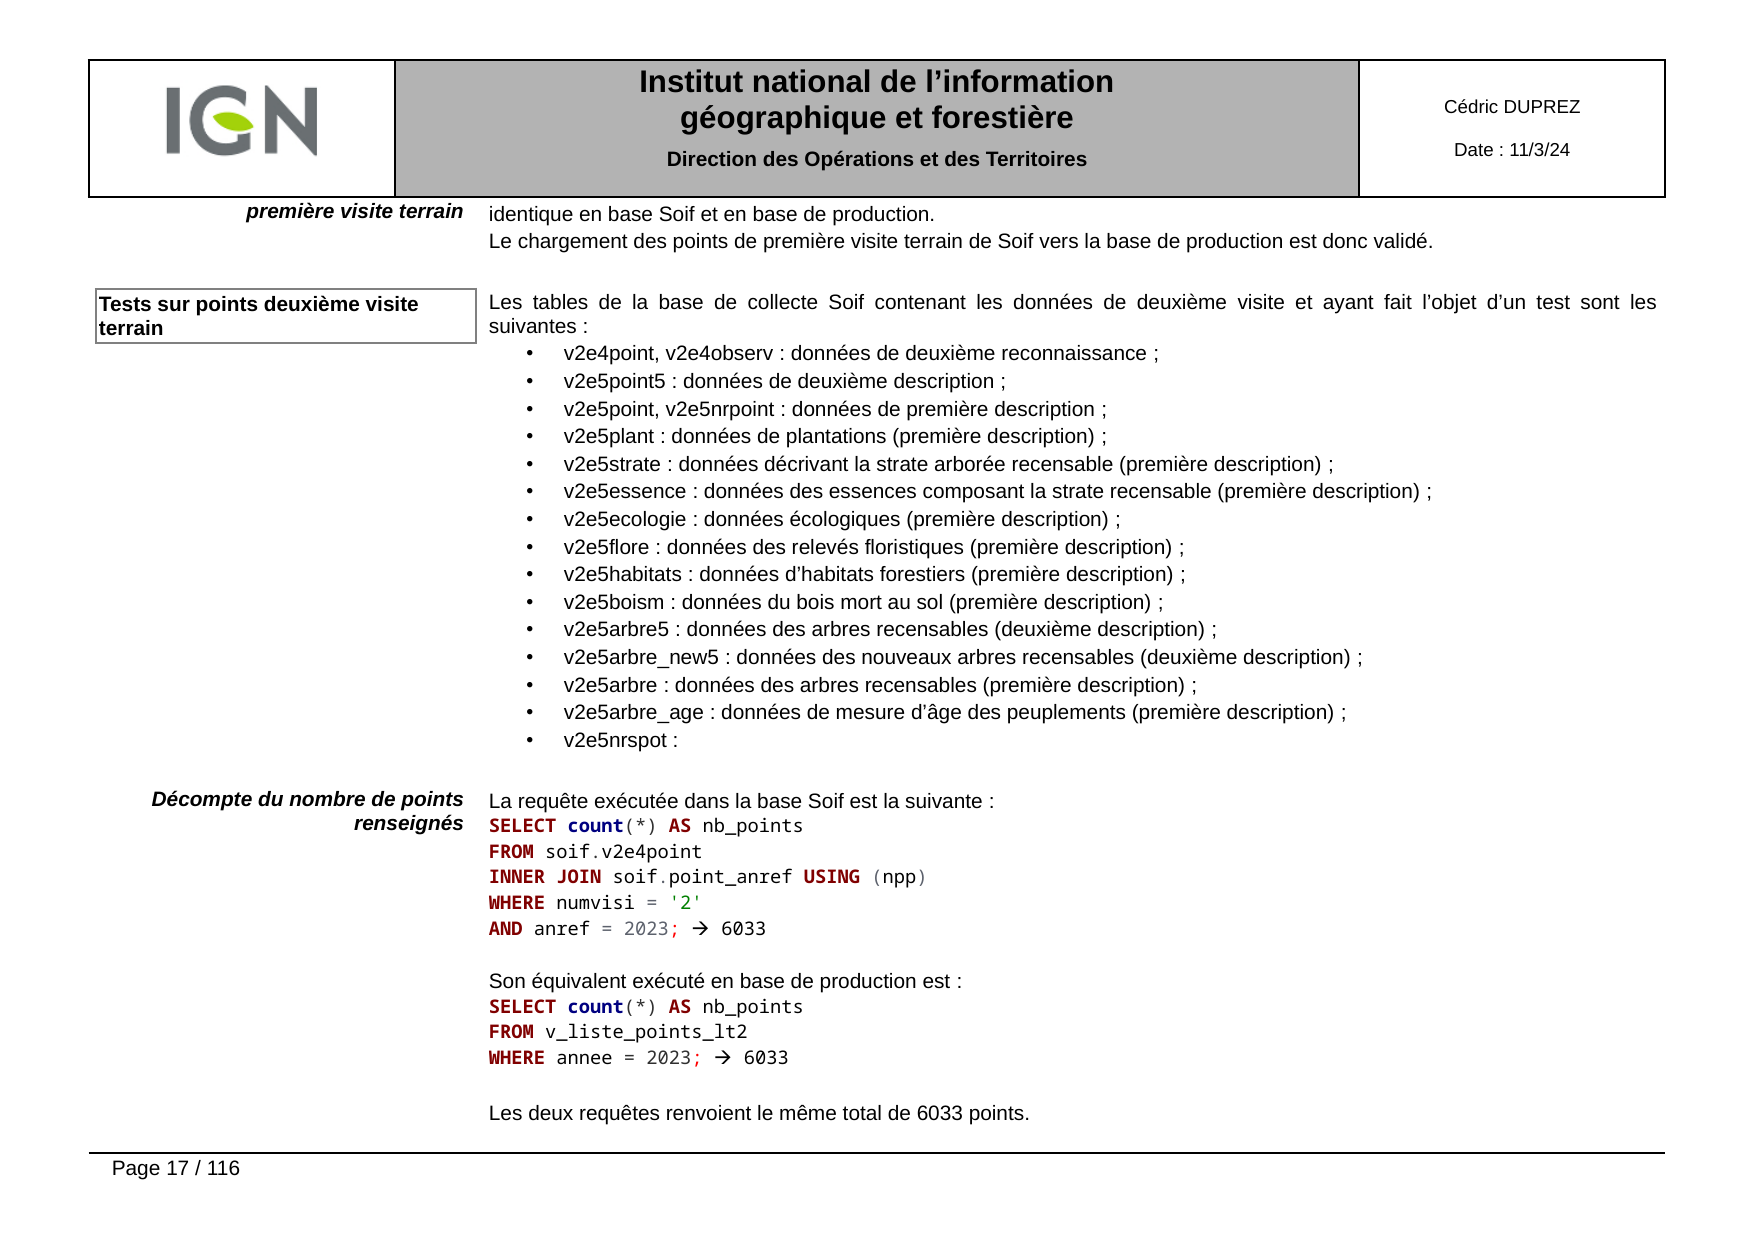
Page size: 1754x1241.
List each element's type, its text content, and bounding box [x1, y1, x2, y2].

table_cell Les tables de la base de collecte Soif contenant les données de deuxième visite et ayant fait l’objet d’un test sont les suivantes : v2e4point, v2e4observ : données de deuxième reconnaissance ; v2e5point5 : données de deuxième description ; v2e5point, v2e5nrpoint : données de première description ; v2e5plant : données de plantations (première description) ; v2e5strate : données décrivant la strate arborée recensable (première description) ; v2e5essence : données des essences composant la strate recensable (première description) ; v2e5ecologie : données écologiques (première description) ; v2e5flore : données des relevés floristiques (première description) ; v2e5habitats : données d’habitats forestiers (première description) ; v2e5boism : données du bois mort au sol (première description) ; v2e5arbre5 : données des arbres recensables (deuxième description) ; v2e5arbre_new5 : données des nouveaux arbres recensables (deuxième description) ; v2e5arbre : données des arbres recensables (première description) ; v2e5arbre_age : données de mesure d’âge des peuplements (première description) ; v2e5nrspot : [483, 286, 1665, 785]
table_cell Décompte du nombre de points renseignés [89, 785, 483, 1131]
table_cell première visite terrain [89, 198, 483, 286]
picture [141, 62, 343, 180]
table_cell identique en base Soif et en base de production. Le chargement des points de première visite terrain de Soif vers la base de production est donc validé. [483, 198, 1665, 286]
table_cell La requête exécutée dans la base Soif est la suivante : SELECT count(*) AS nb_points FROM soif.v2e4point INNER JOIN soif.point_anref USING (npp) WHERE numvisi = '2' AND anref = 2023;  6033 Son équivalent exécuté en base de production est : SELECT count(*) AS nb_points FROM v_liste_points_lt2 WHERE annee = 2023;  6033 Les deux requêtes renvoient le même total de 6033 points. [483, 785, 1665, 1131]
table_cell Tests sur points deuxième visite terrain [89, 286, 483, 785]
